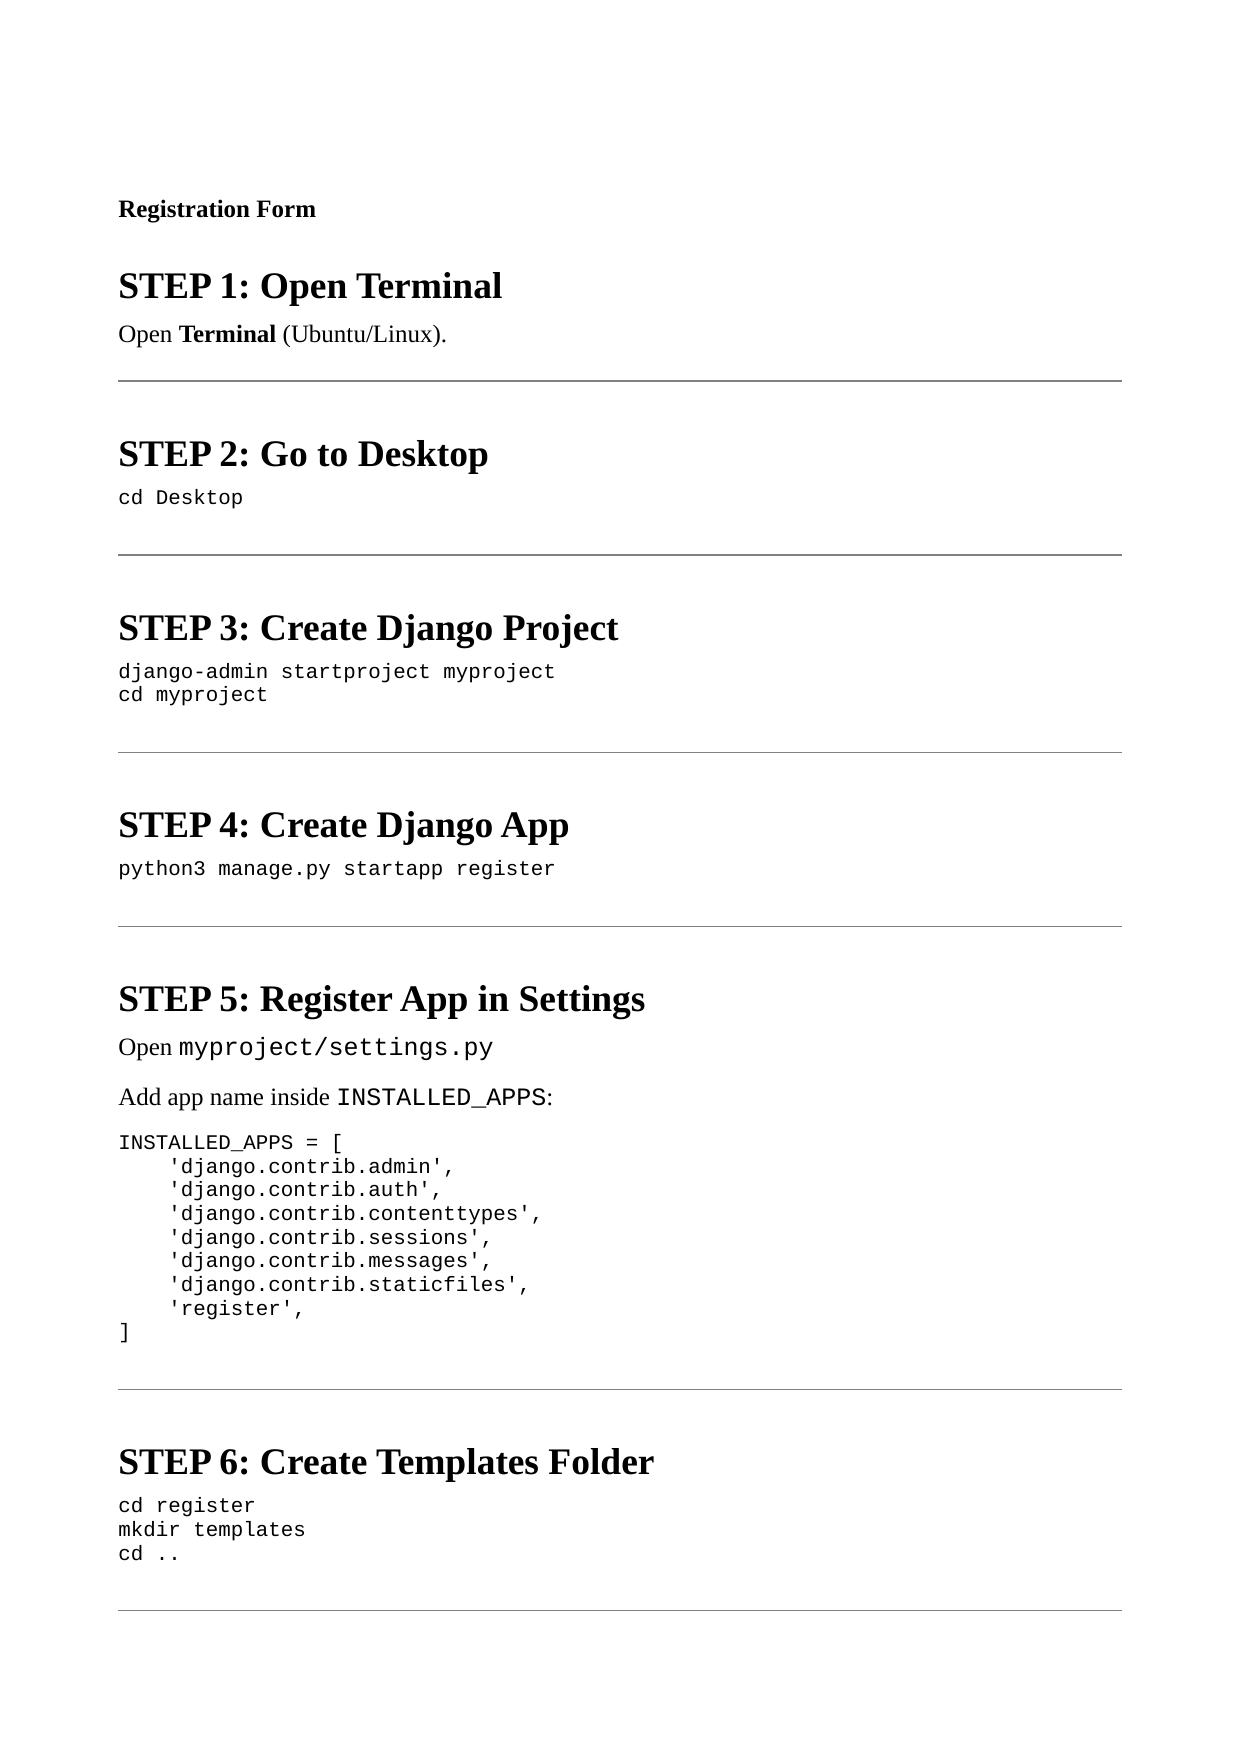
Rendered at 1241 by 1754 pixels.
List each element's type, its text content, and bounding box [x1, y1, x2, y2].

text Open Terminal (Ubuntu/Linux). [118, 319, 1122, 347]
text 'django.contrib.admin', [118, 1156, 1122, 1179]
subtitle STEP 6: Create Templates Folder [118, 1439, 1122, 1483]
text Add app name inside INSTALLED_APPS: [118, 1082, 1122, 1113]
text 'django.contrib.contenttypes', [118, 1203, 1122, 1227]
subtitle STEP 2: Go to Desktop [118, 431, 1122, 474]
text mkdir templates [118, 1519, 1122, 1542]
text cd Desktop [118, 487, 1122, 511]
text django-admin startproject myproject [118, 661, 1122, 684]
text python3 manage.py startapp register [118, 858, 1122, 882]
text cd .. [118, 1542, 1122, 1566]
text Open myproject/settings.py [118, 1032, 1122, 1063]
text 'django.contrib.auth', [118, 1179, 1122, 1203]
text 'django.contrib.staticfiles', [118, 1274, 1122, 1298]
text 'django.contrib.sessions', [118, 1227, 1122, 1250]
subtitle STEP 1: Open Terminal [118, 263, 1122, 306]
text cd register [118, 1495, 1122, 1519]
subtitle STEP 5: Register App in Settings [118, 977, 1122, 1020]
text cd myproject [118, 684, 1122, 708]
text 'django.contrib.messages', [118, 1250, 1122, 1274]
text 'register', [118, 1298, 1122, 1321]
text Registration Form [118, 194, 1122, 223]
text ] [118, 1321, 1122, 1345]
subtitle STEP 3: Create Django Project [118, 605, 1122, 648]
text INSTALLED_APPS = [ [118, 1132, 1122, 1156]
subtitle STEP 4: Create Django App [118, 803, 1122, 846]
